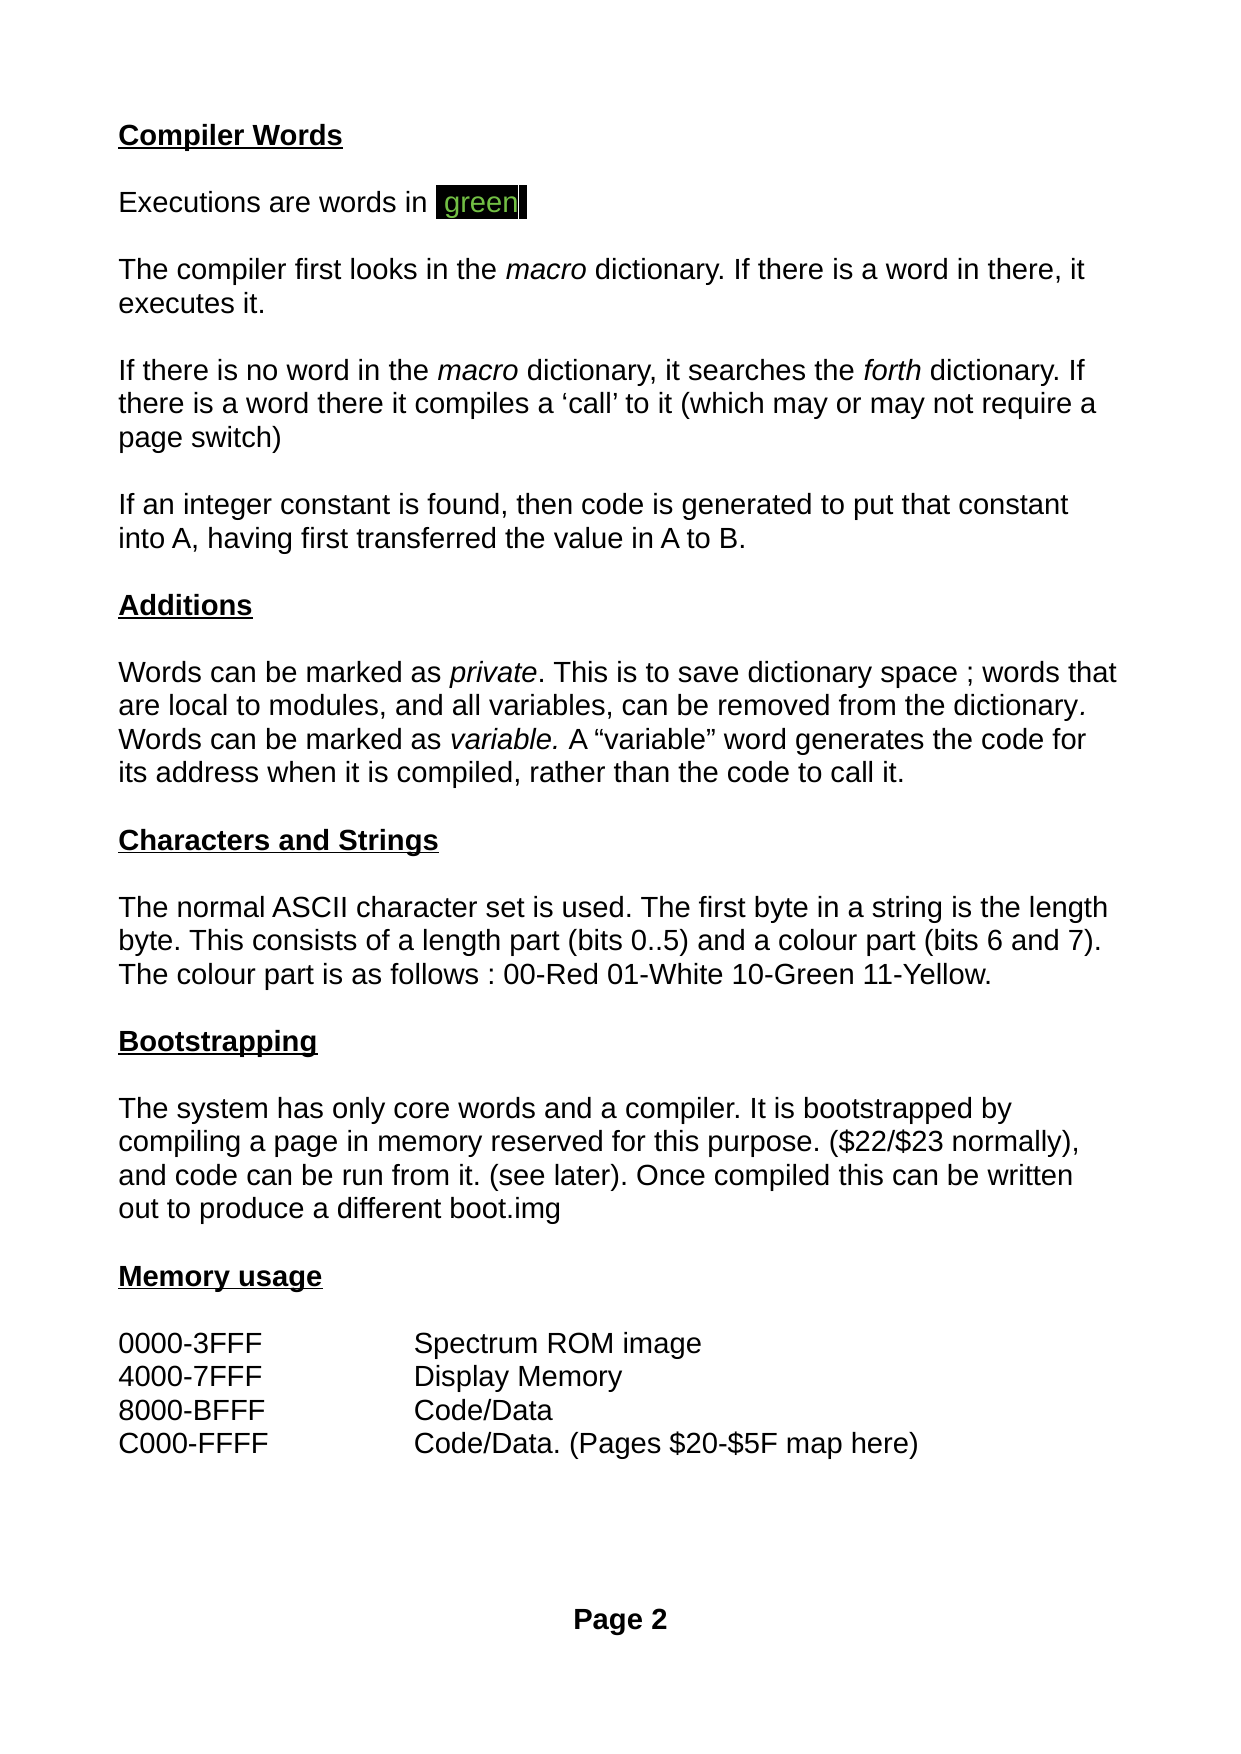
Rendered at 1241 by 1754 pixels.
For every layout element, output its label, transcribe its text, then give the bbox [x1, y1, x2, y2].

text Memory usage [118, 1258, 1122, 1292]
text Executions are words in green [118, 185, 1122, 219]
text Additions [118, 588, 1122, 621]
text Compiler Words [118, 118, 1122, 152]
text 0000-3FFF Spectrum ROM image [118, 1326, 1122, 1359]
text If there is no word in the macro dictionary, it searches the forth dictionary. If there is a word there it compiles a ‘call’ to it (which may or may not require a page switch) [118, 353, 1122, 453]
text 4000-7FFF Display Memory [118, 1359, 1122, 1393]
text The normal ASCII character set is used. The first byte in a string is the length byte. This consists of a length part (bits 0..5) and a colour part (bits 6 and 7). The colour part is as follows : 00-Red 01-White 10-Green 11-Yellow. [118, 889, 1122, 990]
text The system has only core words and a compiler. It is bootstrapped by compiling a page in memory reserved for this purpose. ($22/$23 normally), and code can be run from it. (see later). Once compiled this can be written out to produce a different boot.img [118, 1091, 1122, 1225]
text C000-FFFF Code/Data. (Pages $20-$5F map here) [118, 1426, 1122, 1460]
text 8000-BFFF Code/Data [118, 1393, 1122, 1426]
text Characters and Strings [118, 822, 1122, 856]
text The compiler first looks in the macro dictionary. If there is a word in there, it executes it. [118, 252, 1122, 319]
text If an integer constant is found, then code is generated to put that constant into A, having first transferred the value in A to B. [118, 487, 1122, 554]
text Bootstrapping [118, 1024, 1122, 1057]
text Words can be marked as private. This is to save dictionary space ; words that are local to modules, and all variables, can be removed from the dictionary. Words can be marked as variable. A “variable” word generates the code for its address when it is compiled, rather than the code to call it. [118, 655, 1122, 789]
